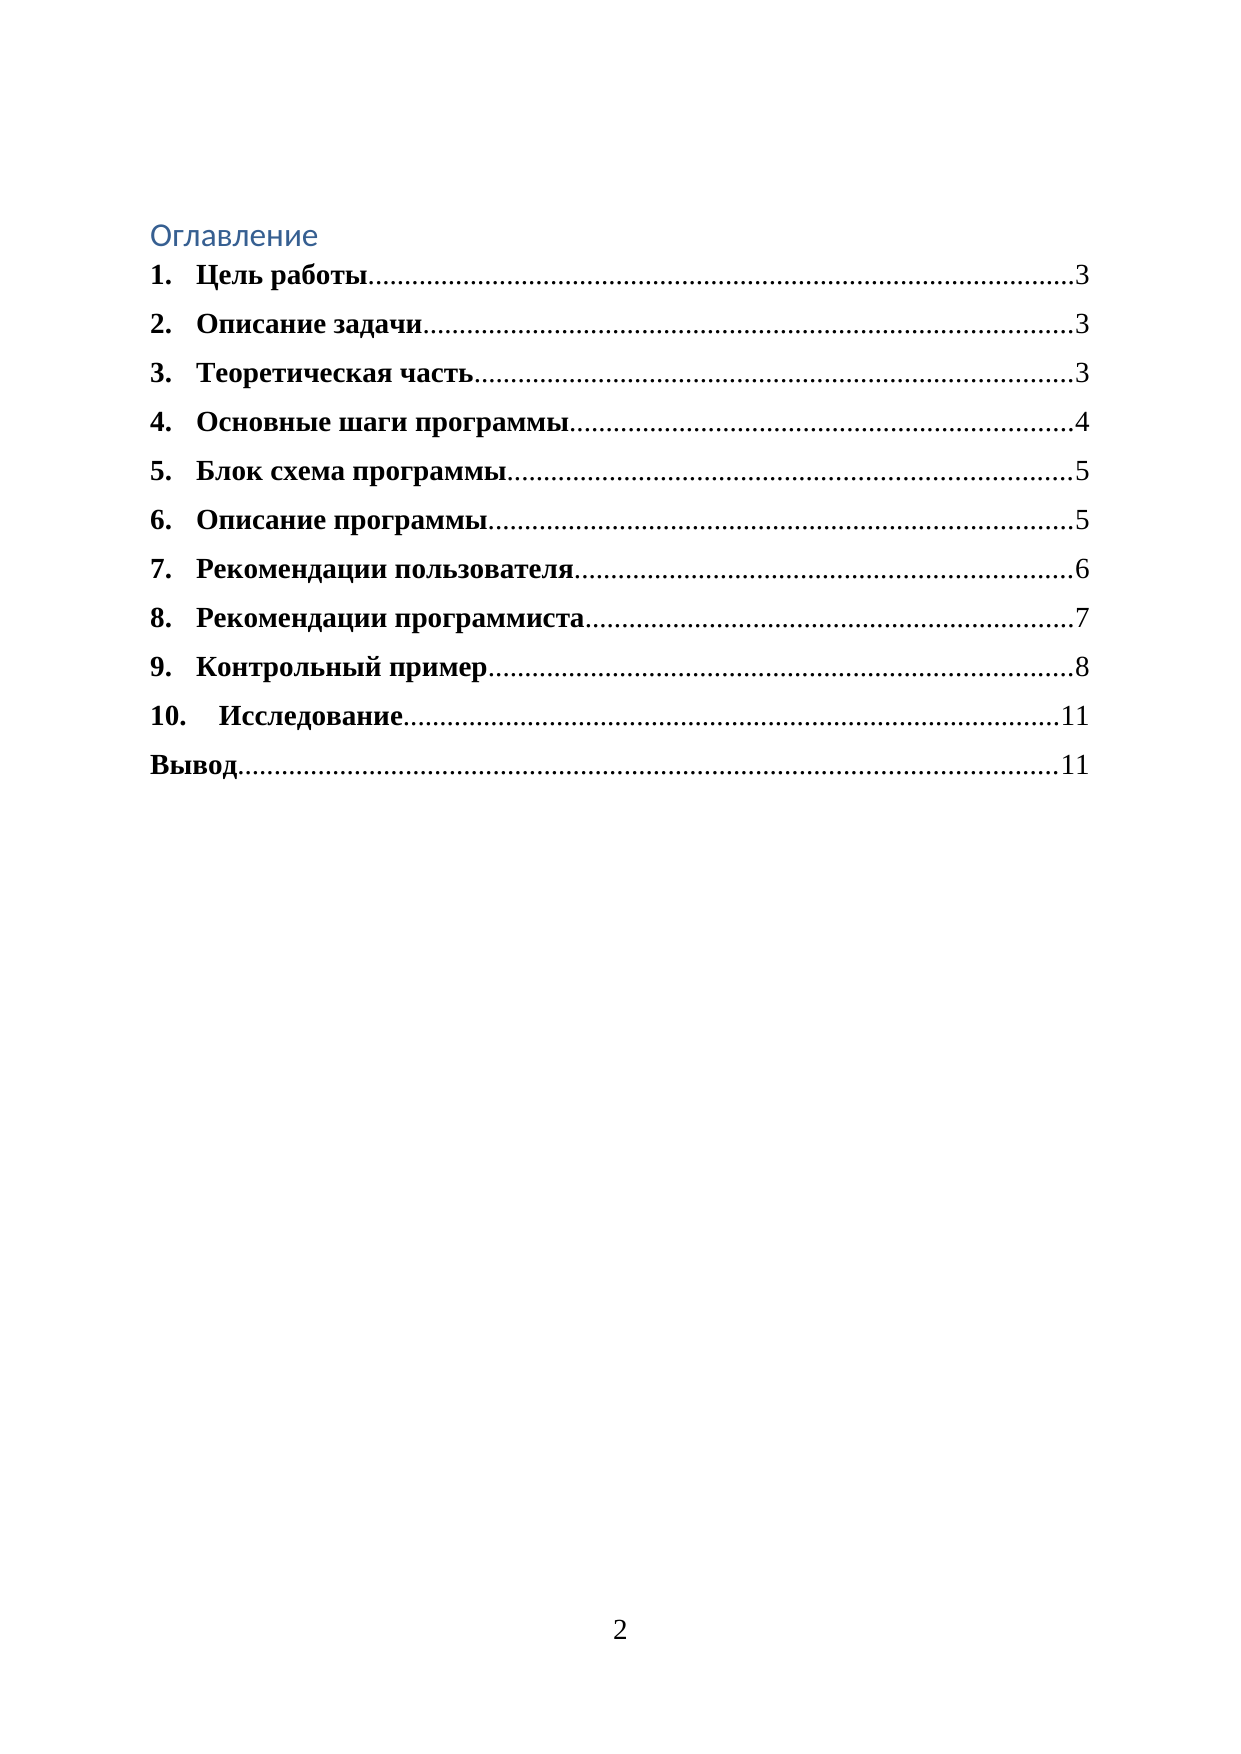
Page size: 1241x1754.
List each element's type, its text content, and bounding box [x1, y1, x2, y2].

text 3. Теоретическая часть 3 [150, 355, 1090, 389]
text 4. Основные шаги программы 4 [150, 404, 1090, 438]
text Вывод 11 [150, 747, 1090, 781]
text 10. Исследование 11 [150, 698, 1090, 732]
text 6. Описание программы 5 [150, 502, 1090, 536]
text 7. Рекомендации пользователя 6 [150, 551, 1090, 585]
text 1. Цель работы 3 [150, 257, 1090, 291]
text 5. Блок схема программы 5 [150, 453, 1090, 487]
subtitle Оглавление [150, 213, 1090, 254]
text 8. Рекомендации программиста 7 [150, 600, 1090, 634]
text 9. Контрольный пример 8 [150, 649, 1090, 683]
text 2. Описание задачи 3 [150, 306, 1090, 340]
